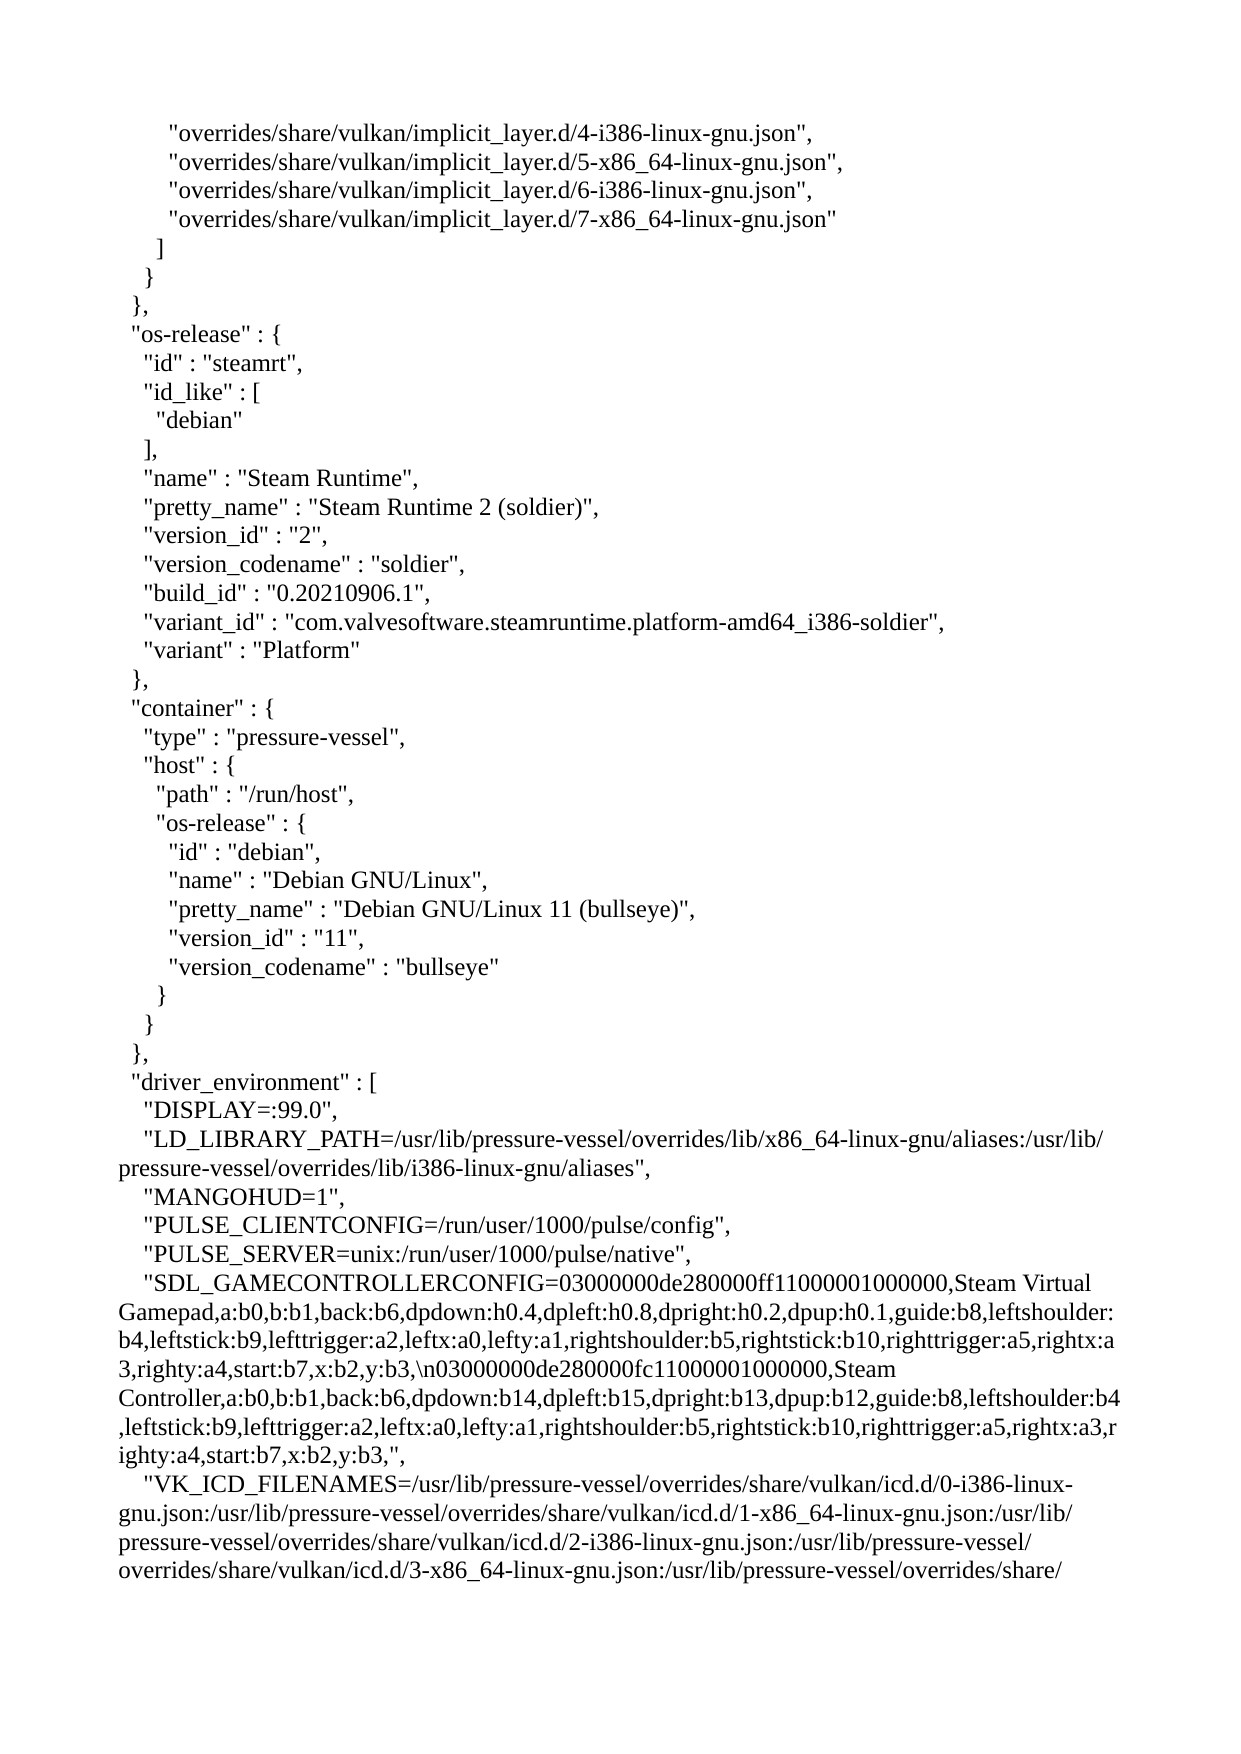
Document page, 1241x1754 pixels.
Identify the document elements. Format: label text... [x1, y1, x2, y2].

text }, [118, 664, 1122, 693]
text "id" : "debian", [118, 837, 1122, 866]
text "version_id" : "2", [118, 521, 1122, 549]
text } [118, 262, 1122, 291]
text "pretty_name" : "Debian GNU/Linux 11 (bullseye)", [118, 894, 1122, 923]
text "variant" : "Platform" [118, 636, 1122, 664]
text "DISPLAY=:99.0", [118, 1096, 1122, 1124]
text "os-release" : { [118, 319, 1122, 348]
text ] [118, 233, 1122, 262]
text } [118, 1009, 1122, 1038]
text "overrides/share/vulkan/implicit_layer.d/4-i386-linux-gnu.json", [118, 118, 1122, 147]
text "LD_LIBRARY_PATH=/usr/lib/pressure-vessel/overrides/lib/x86_64-linux-gnu/aliases:/usr/lib/pressure-vessel/overrides/lib/i386-linux-gnu/aliases", [118, 1124, 1122, 1182]
text "MANGOHUD=1", [118, 1182, 1122, 1211]
text "pretty_name" : "Steam Runtime 2 (soldier)", [118, 492, 1122, 521]
text "path" : "/run/host", [118, 779, 1122, 808]
text "name" : "Steam Runtime", [118, 463, 1122, 492]
text }, [118, 1038, 1122, 1067]
text "build_id" : "0.20210906.1", [118, 578, 1122, 607]
text "id" : "steamrt", [118, 348, 1122, 377]
text "os-release" : { [118, 808, 1122, 837]
text "debian" [118, 406, 1122, 434]
text "version_id" : "11", [118, 923, 1122, 952]
text "driver_environment" : [ [118, 1067, 1122, 1096]
text "name" : "Debian GNU/Linux", [118, 866, 1122, 894]
text "overrides/share/vulkan/implicit_layer.d/7-x86_64-linux-gnu.json" [118, 204, 1122, 233]
text } [118, 981, 1122, 1009]
text "type" : "pressure-vessel", [118, 722, 1122, 751]
text "container" : { [118, 693, 1122, 722]
text "host" : { [118, 751, 1122, 779]
text "PULSE_CLIENTCONFIG=/run/user/1000/pulse/config", [118, 1211, 1122, 1239]
text }, [118, 291, 1122, 319]
text "version_codename" : "bullseye" [118, 952, 1122, 981]
text "version_codename" : "soldier", [118, 549, 1122, 578]
text "SDL_GAMECONTROLLERCONFIG=03000000de280000ff11000001000000,Steam Virtual Gamepad,a:b0,b:b1,back:b6,dpdown:h0.4,dpleft:h0.8,dpright:h0.2,dpup:h0.1,guide:b8,leftshoulder:b4,leftstick:b9,lefttrigger:a2,leftx:a0,lefty:a1,rightshoulder:b5,rightstick:b10,righttrigger:a5,rightx:a3,righty:a4,start:b7,x:b2,y:b3,\n03000000de280000fc11000001000000,Steam Controller,a:b0,b:b1,back:b6,dpdown:b14,dpleft:b15,dpright:b13,dpup:b12,guide:b8,leftshoulder:b4,leftstick:b9,lefttrigger:a2,leftx:a0,lefty:a1,rightshoulder:b5,rightstick:b10,righttrigger:a5,rightx:a3,righty:a4,start:b7,x:b2,y:b3,", [118, 1268, 1122, 1469]
text "overrides/share/vulkan/implicit_layer.d/6-i386-linux-gnu.json", [118, 176, 1122, 204]
text ], [118, 434, 1122, 463]
text "VK_ICD_FILENAMES=/usr/lib/pressure-vessel/overrides/share/vulkan/icd.d/0-i386-linux-gnu.json:/usr/lib/pressure-vessel/overrides/share/vulkan/icd.d/1-x86_64-linux-gnu.json:/usr/lib/pressure-vessel/overrides/share/vulkan/icd.d/2-i386-linux-gnu.json:/usr/lib/pressure-vessel/overrides/share/vulkan/icd.d/3-x86_64-linux-gnu.json:/usr/lib/pressure-vessel/overrides/share/ [118, 1469, 1122, 1584]
text "overrides/share/vulkan/implicit_layer.d/5-x86_64-linux-gnu.json", [118, 147, 1122, 176]
text "PULSE_SERVER=unix:/run/user/1000/pulse/native", [118, 1239, 1122, 1268]
text "id_like" : [ [118, 377, 1122, 406]
text "variant_id" : "com.valvesoftware.steamruntime.platform-amd64_i386-soldier", [118, 607, 1122, 636]
